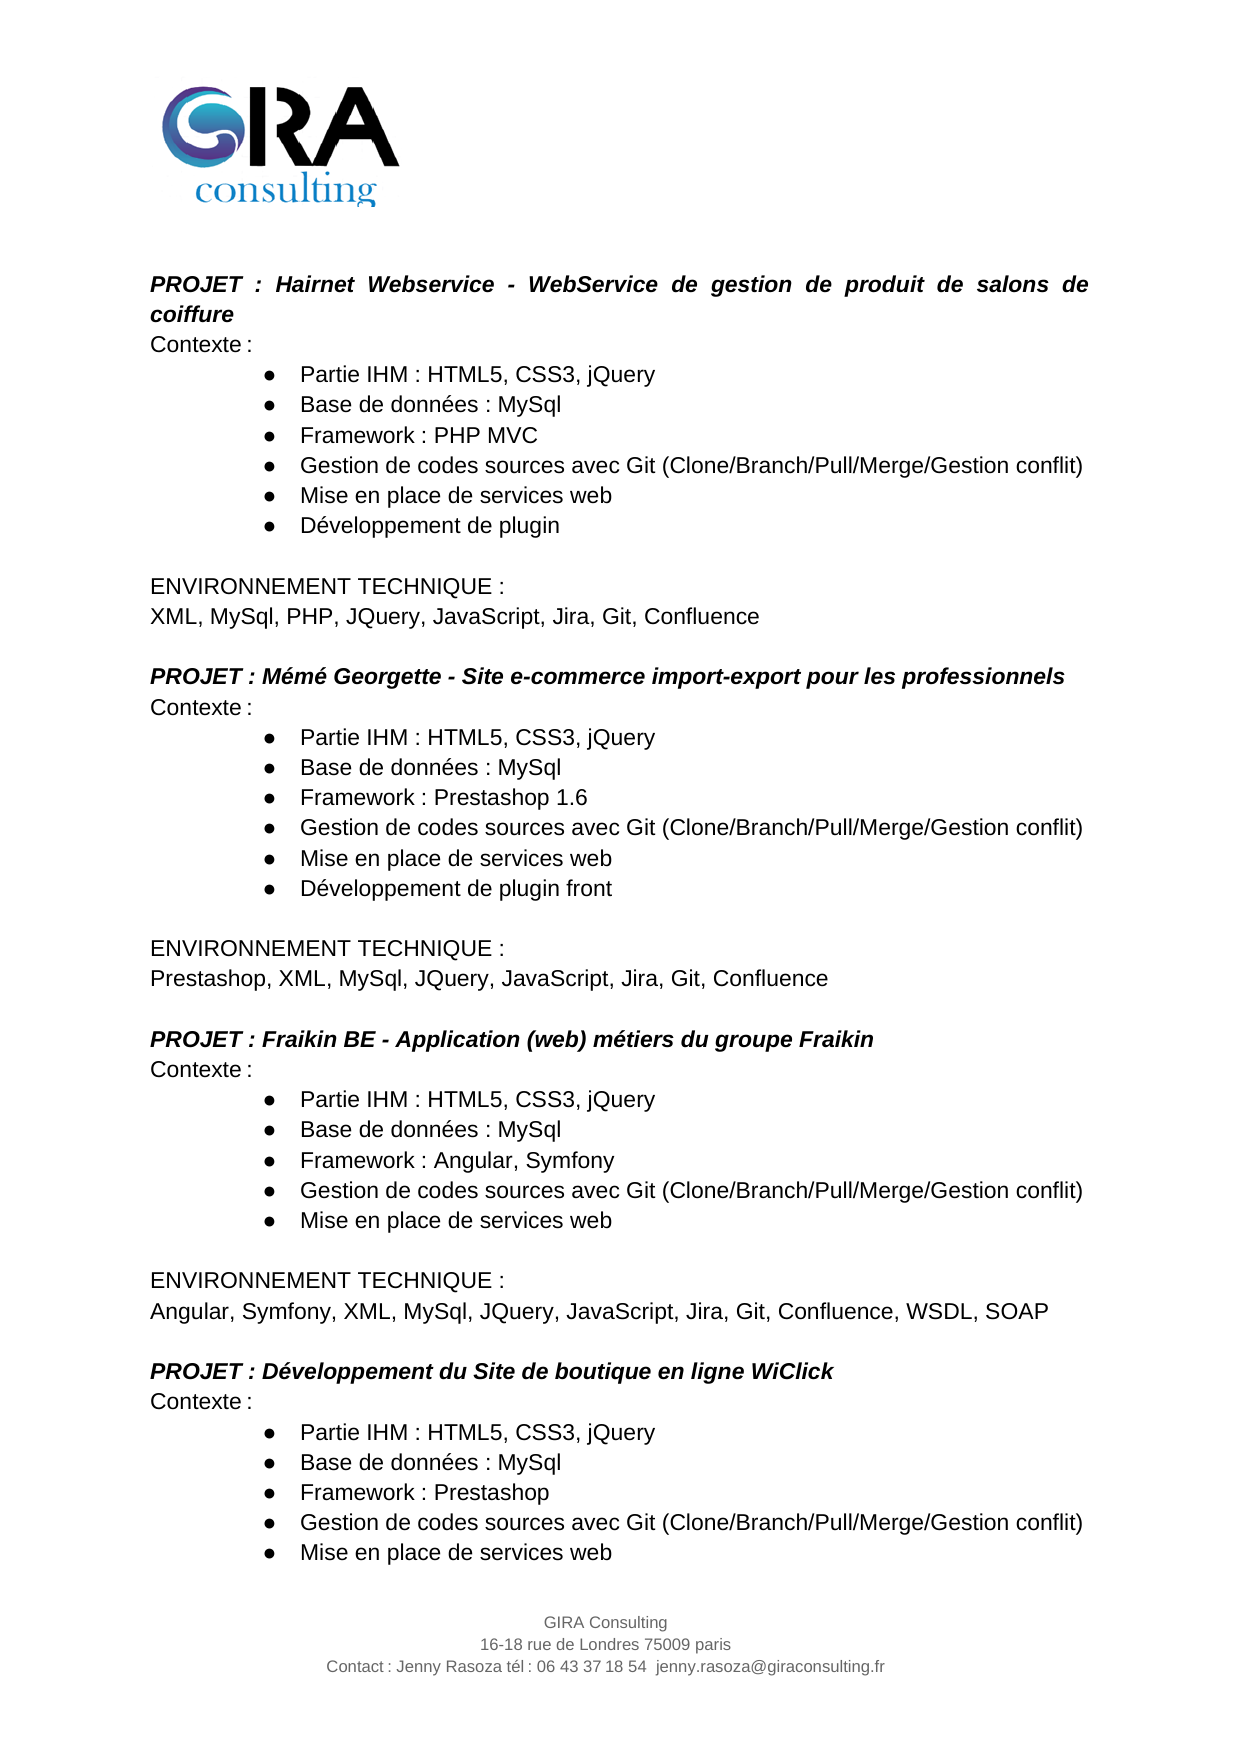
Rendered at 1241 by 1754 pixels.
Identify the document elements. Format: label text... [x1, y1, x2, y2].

list Mise en place de services web [262, 482, 1090, 508]
list Développement de plugin [262, 512, 1090, 538]
list Framework : Angular, Symfony [262, 1147, 1090, 1173]
text ENVIRONNEMENT TECHNIQUE : [150, 1267, 1090, 1294]
list Base de données : MySql [262, 1449, 1090, 1475]
list Framework : PHP MVC [262, 422, 1090, 448]
text Angular, Symfony, XML, MySql, JQuery, JavaScript, Jira, Git, Confluence, WSDL, SOAP [150, 1298, 1090, 1324]
list Gestion de codes sources avec Git (Clone/Branch/Pull/Merge/Gestion conflit) [262, 1509, 1090, 1535]
list Mise en place de services web [262, 844, 1090, 871]
text ENVIRONNEMENT TECHNIQUE : [150, 573, 1090, 599]
list Partie IHM : HTML5, CSS3, jQuery [262, 1086, 1090, 1112]
picture [150, 75, 402, 207]
text ENVIRONNEMENT TECHNIQUE : [150, 935, 1090, 961]
text Prestashop, XML, MySql, JQuery, JavaScript, Jira, Git, Confluence [150, 965, 1090, 992]
list Framework : Prestashop [262, 1479, 1090, 1505]
list Gestion de codes sources avec Git (Clone/Branch/Pull/Merge/Gestion conflit) [262, 1177, 1090, 1203]
text PROJET : Mémé Georgette - Site e-commerce import-export pour les professionnels [150, 663, 1090, 689]
list Partie IHM : HTML5, CSS3, jQuery [262, 724, 1090, 750]
list Gestion de codes sources avec Git (Clone/Branch/Pull/Merge/Gestion conflit) [262, 814, 1090, 841]
list Mise en place de services web [262, 1207, 1090, 1233]
list Base de données : MySql [262, 754, 1090, 780]
list Partie IHM : HTML5, CSS3, jQuery [262, 361, 1090, 387]
list Développement de plugin front [262, 875, 1090, 901]
text PROJET : Fraikin BE - Application (web) métiers du groupe Fraikin [150, 1026, 1090, 1052]
text XML, MySql, PHP, JQuery, JavaScript, Jira, Git, Confluence [150, 603, 1090, 629]
list Base de données : MySql [262, 1116, 1090, 1143]
text Contexte : [150, 693, 1090, 720]
text Contexte : [150, 1056, 1090, 1082]
text PROJET : Développement du Site de boutique en ligne WiClick [150, 1358, 1090, 1384]
text Contexte : [150, 1388, 1090, 1414]
list Mise en place de services web [262, 1539, 1090, 1566]
list Partie IHM : HTML5, CSS3, jQuery [262, 1418, 1090, 1445]
list Base de données : MySql [262, 391, 1090, 418]
text PROJET : Hairnet Webservice - WebService de gestion de produit de salons de coiffure [150, 271, 1090, 327]
list Gestion de codes sources avec Git (Clone/Branch/Pull/Merge/Gestion conflit) [262, 452, 1090, 478]
list Framework : Prestashop 1.6 [262, 784, 1090, 810]
text Contexte : [150, 331, 1090, 357]
